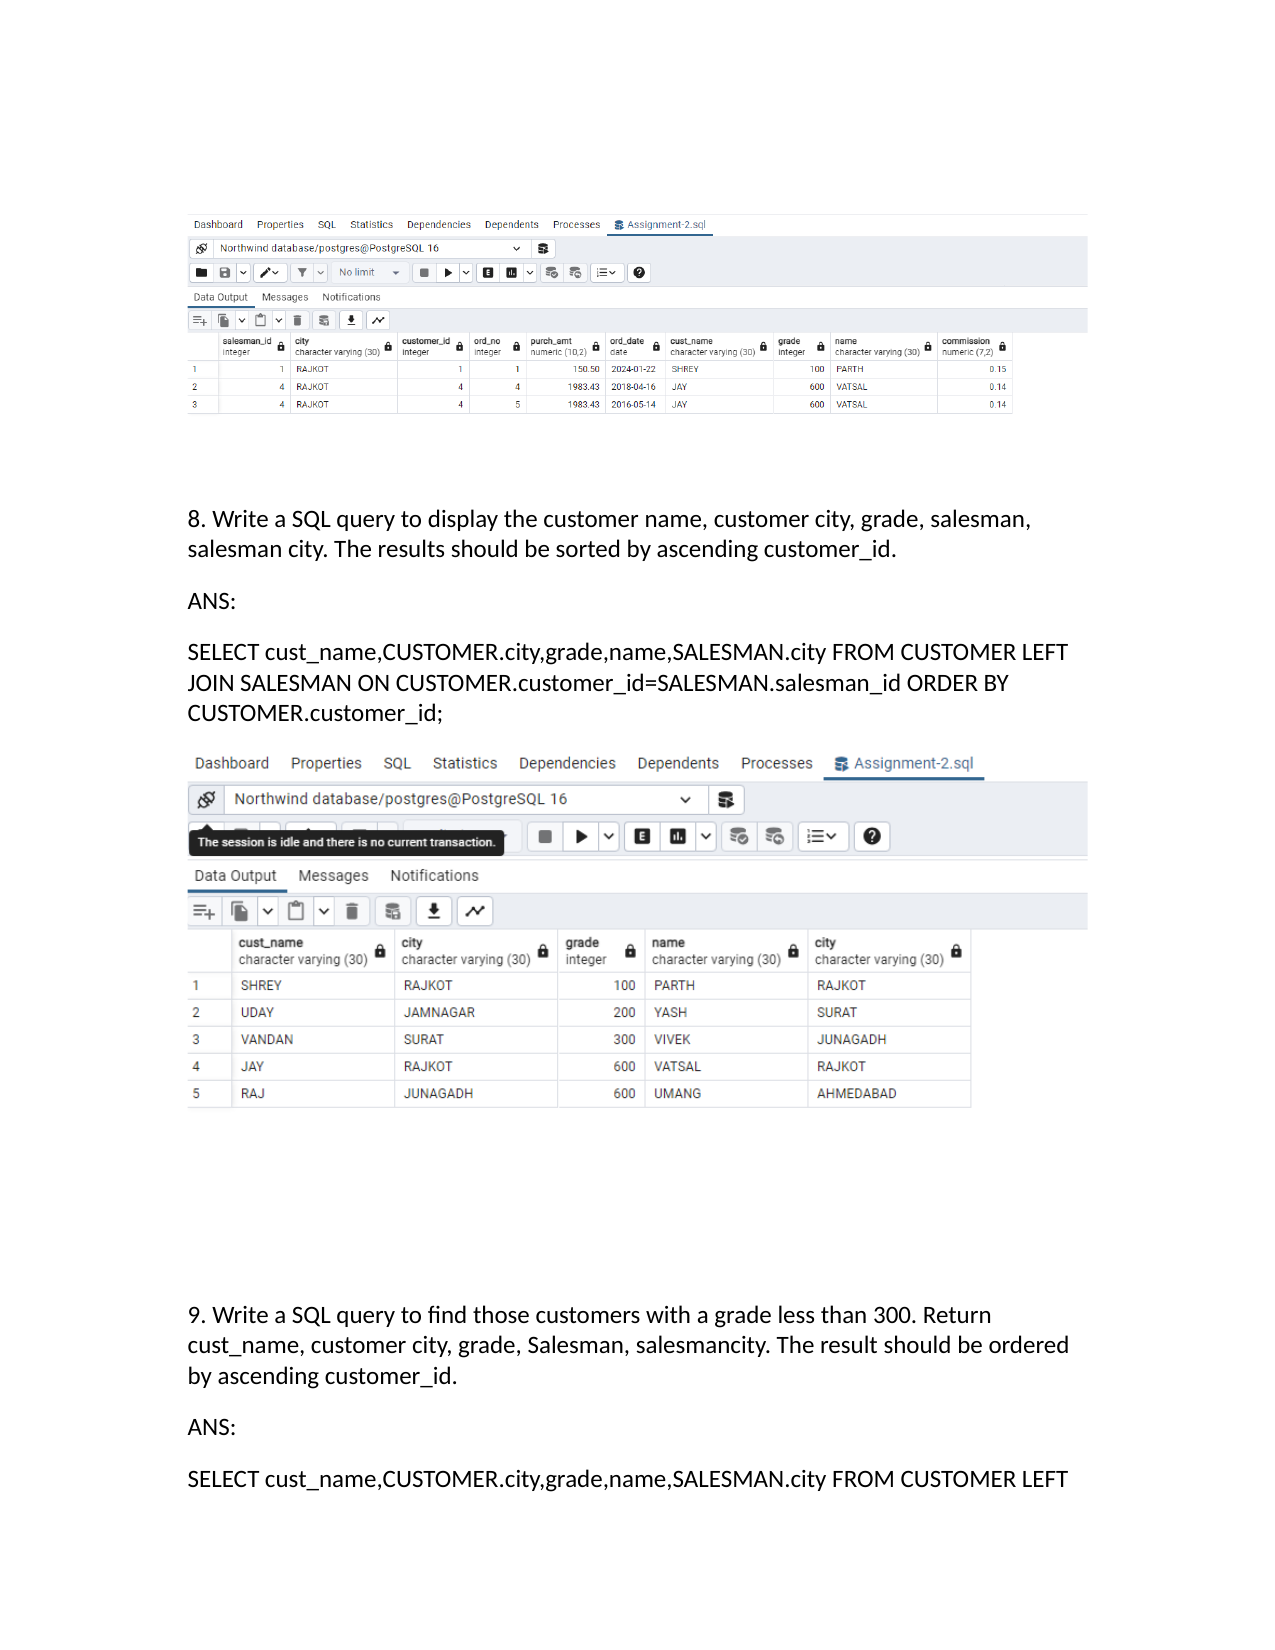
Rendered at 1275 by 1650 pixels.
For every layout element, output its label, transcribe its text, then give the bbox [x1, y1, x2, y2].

text 8. Write a SQL query to display the customer name, customer city, grade, salesman, salesman city. The results should be sorted by ascending customer_id. [187, 503, 1087, 564]
picture [187, 210, 1088, 452]
text ANS: [187, 585, 1087, 615]
text ANS: [187, 1411, 1087, 1442]
text SELECT cust_name,CUSTOMER.city,grade,name,SALESMAN.city FROM CUSTOMER LEFT JOIN SALESMAN ON CUSTOMER.customer_id=SALESMAN.salesman_id ORDER BY CUSTOMER.customer_id; [187, 636, 1087, 728]
text SELECT cust_name,CUSTOMER.city,grade,name,SALESMAN.city FROM CUSTOMER LEFT [187, 1463, 1087, 1493]
text 9. Write a SQL query to find those customers with a grade less than 300. Return cust_name, customer city, grade, Salesman, salesmancity. The result should be ordered by ascending customer_id. [187, 1299, 1087, 1391]
picture [187, 748, 1088, 1176]
